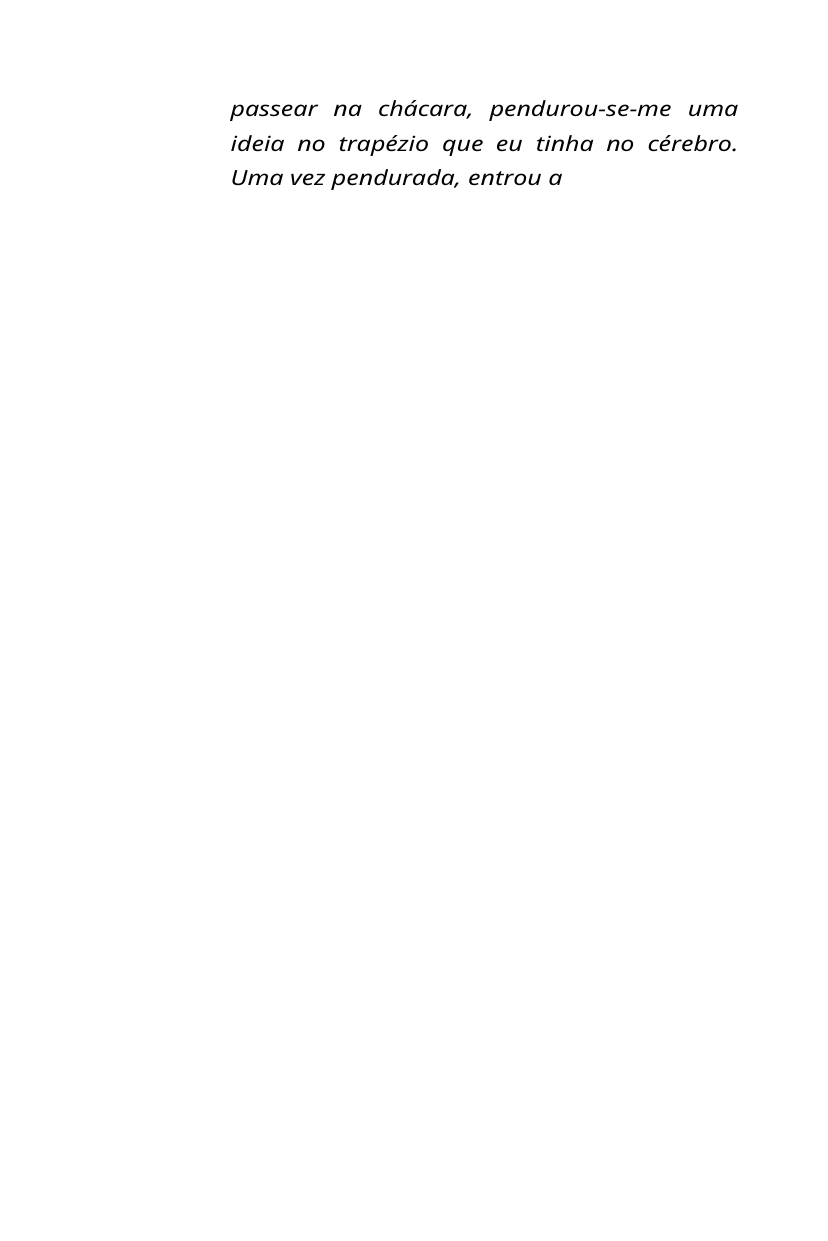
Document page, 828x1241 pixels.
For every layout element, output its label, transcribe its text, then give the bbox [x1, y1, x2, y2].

text passear na chácara, pendurou-se-me uma ideia no trapézio que eu tinha no cérebro. Uma vez pendurada, entrou a [230, 94, 738, 192]
